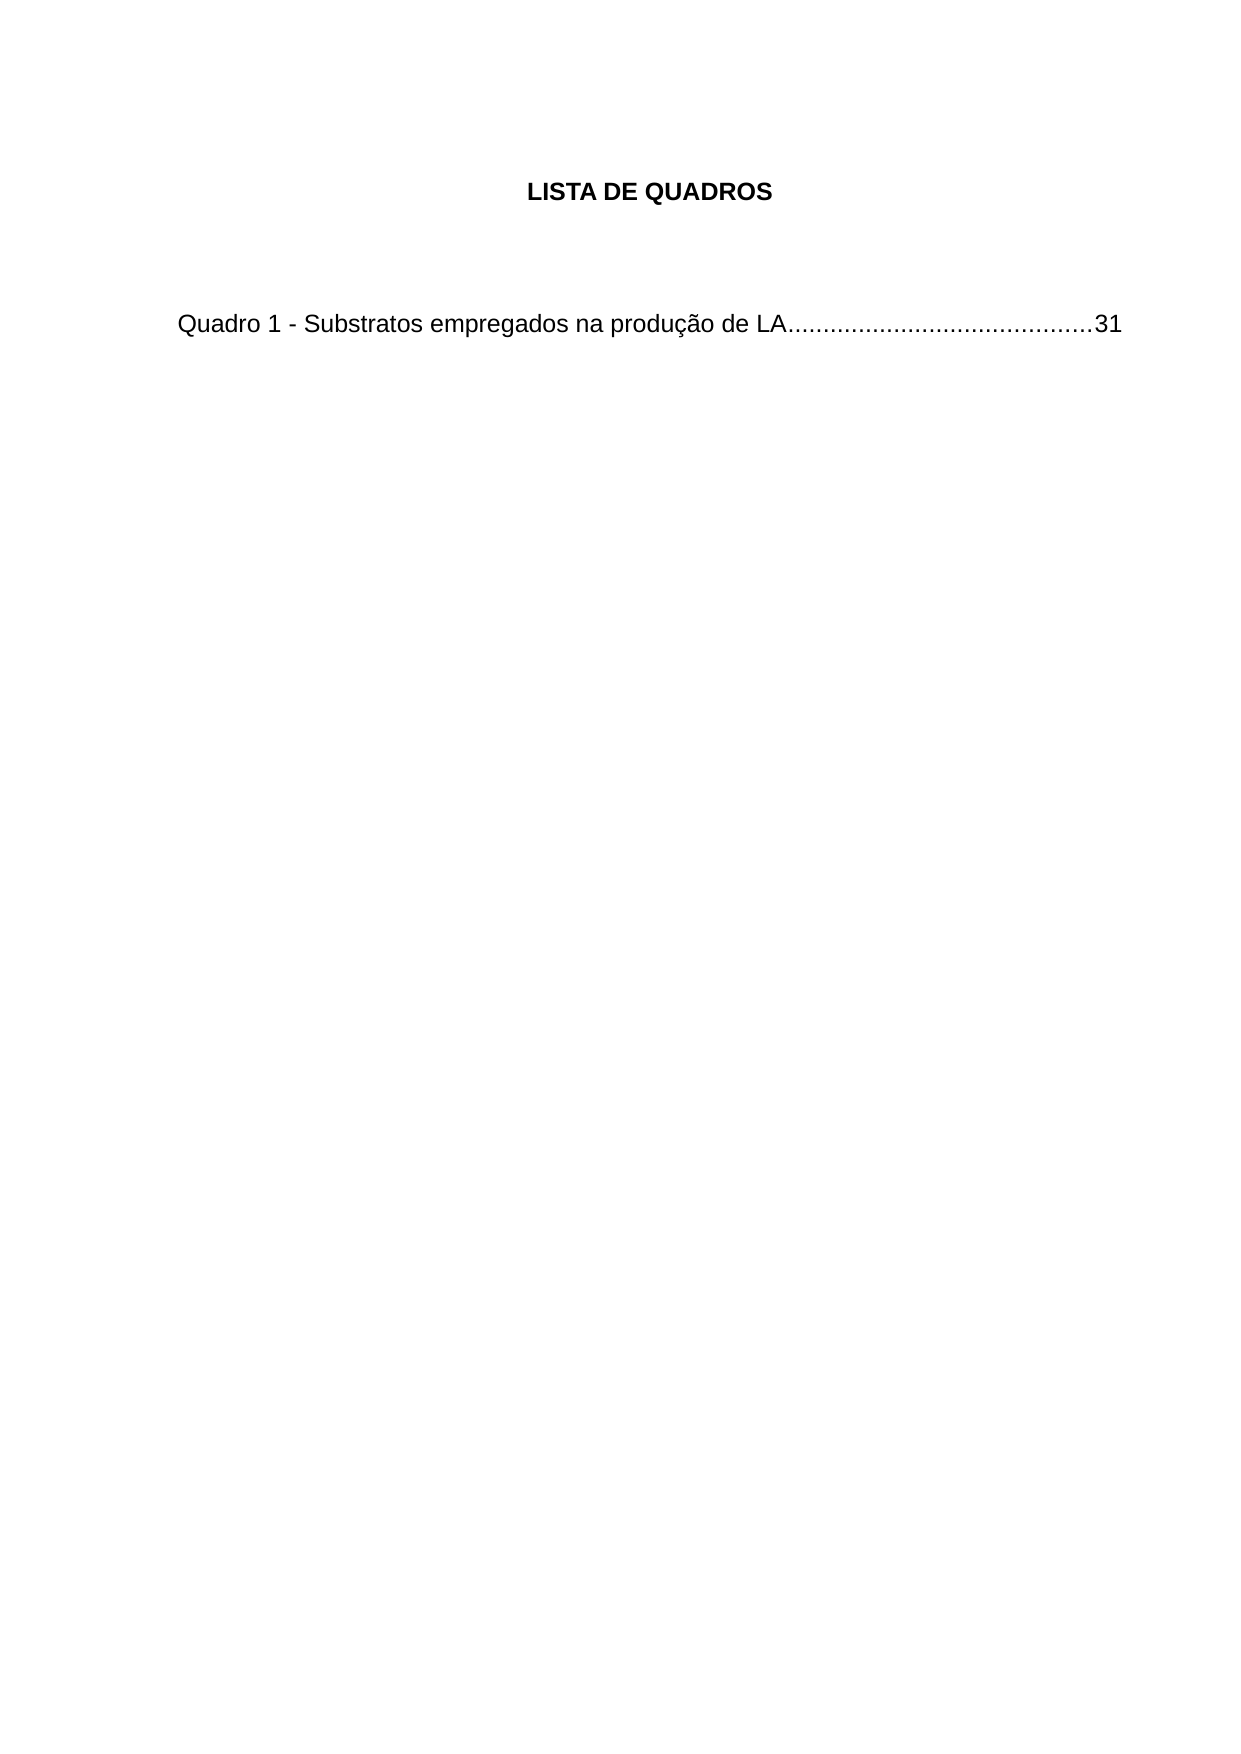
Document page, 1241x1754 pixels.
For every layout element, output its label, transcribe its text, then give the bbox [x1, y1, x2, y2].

subtitle LISTA DE QUADROS [177, 177, 1122, 206]
text Quadro 1 - Substratos empregados na produção de LA 31 [177, 309, 1122, 338]
